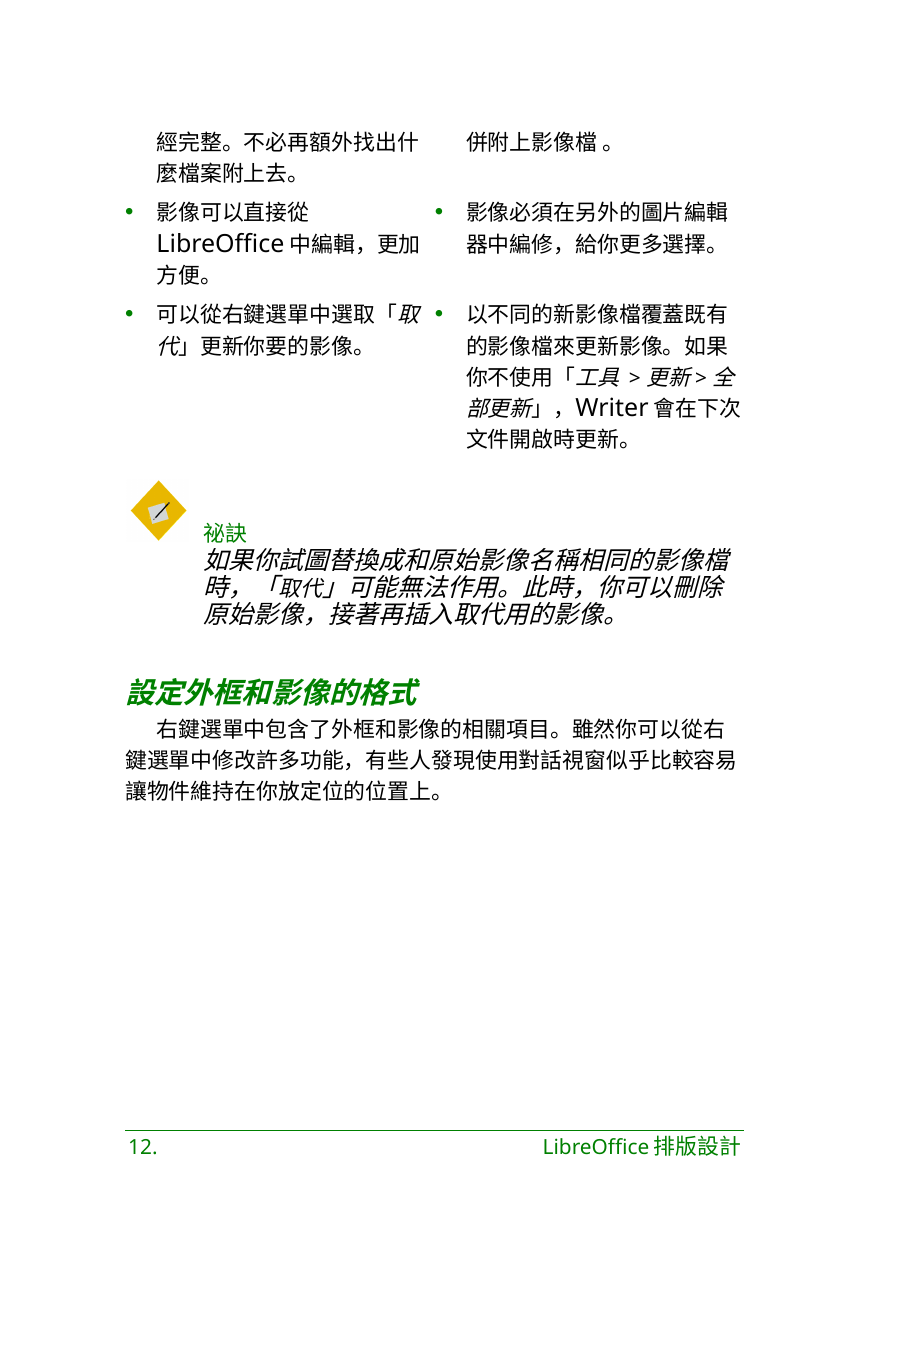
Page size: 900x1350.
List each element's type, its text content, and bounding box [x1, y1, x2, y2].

table_cell 可以從右鍵選單中選取「取代」更新你要的影像。 [125, 298, 434, 462]
table_cell 影像必須在另外的圖片編輯器中編修，給你更多選擇。 [435, 196, 743, 298]
table_cell 影像可以直接從LibreOffice中編輯，更加方便。 [125, 196, 434, 298]
text 右鍵選單中包含了外框和影像的相關項目。雖然你可以從右鍵選單中修改許多功能，有些人發現使用對話視窗似乎比較容易讓物件維持在你放定位的位置上。 [125, 712, 744, 806]
text 如果你試圖替換成和原始影像名稱相同的影像檔時，「取代」可能無法作用。此時，你可以刪除原始影像，接著再插入取代用的影像。 [203, 548, 744, 629]
table_cell 經完整。不必再額外找出什麼檔案附上去。 [125, 125, 434, 196]
subtitle 設定外框和影像的格式 [125, 670, 744, 712]
list 祕訣 [125, 478, 744, 548]
table_cell 併附上影像檔 。 [435, 125, 743, 196]
picture [126, 479, 189, 542]
table_cell 以不同的新影像檔覆蓋既有的影像檔來更新影像。如果你不使用「工具 > 更新 > 全部更新」，Writer會在下次文件開啟時更新。 [435, 298, 743, 462]
